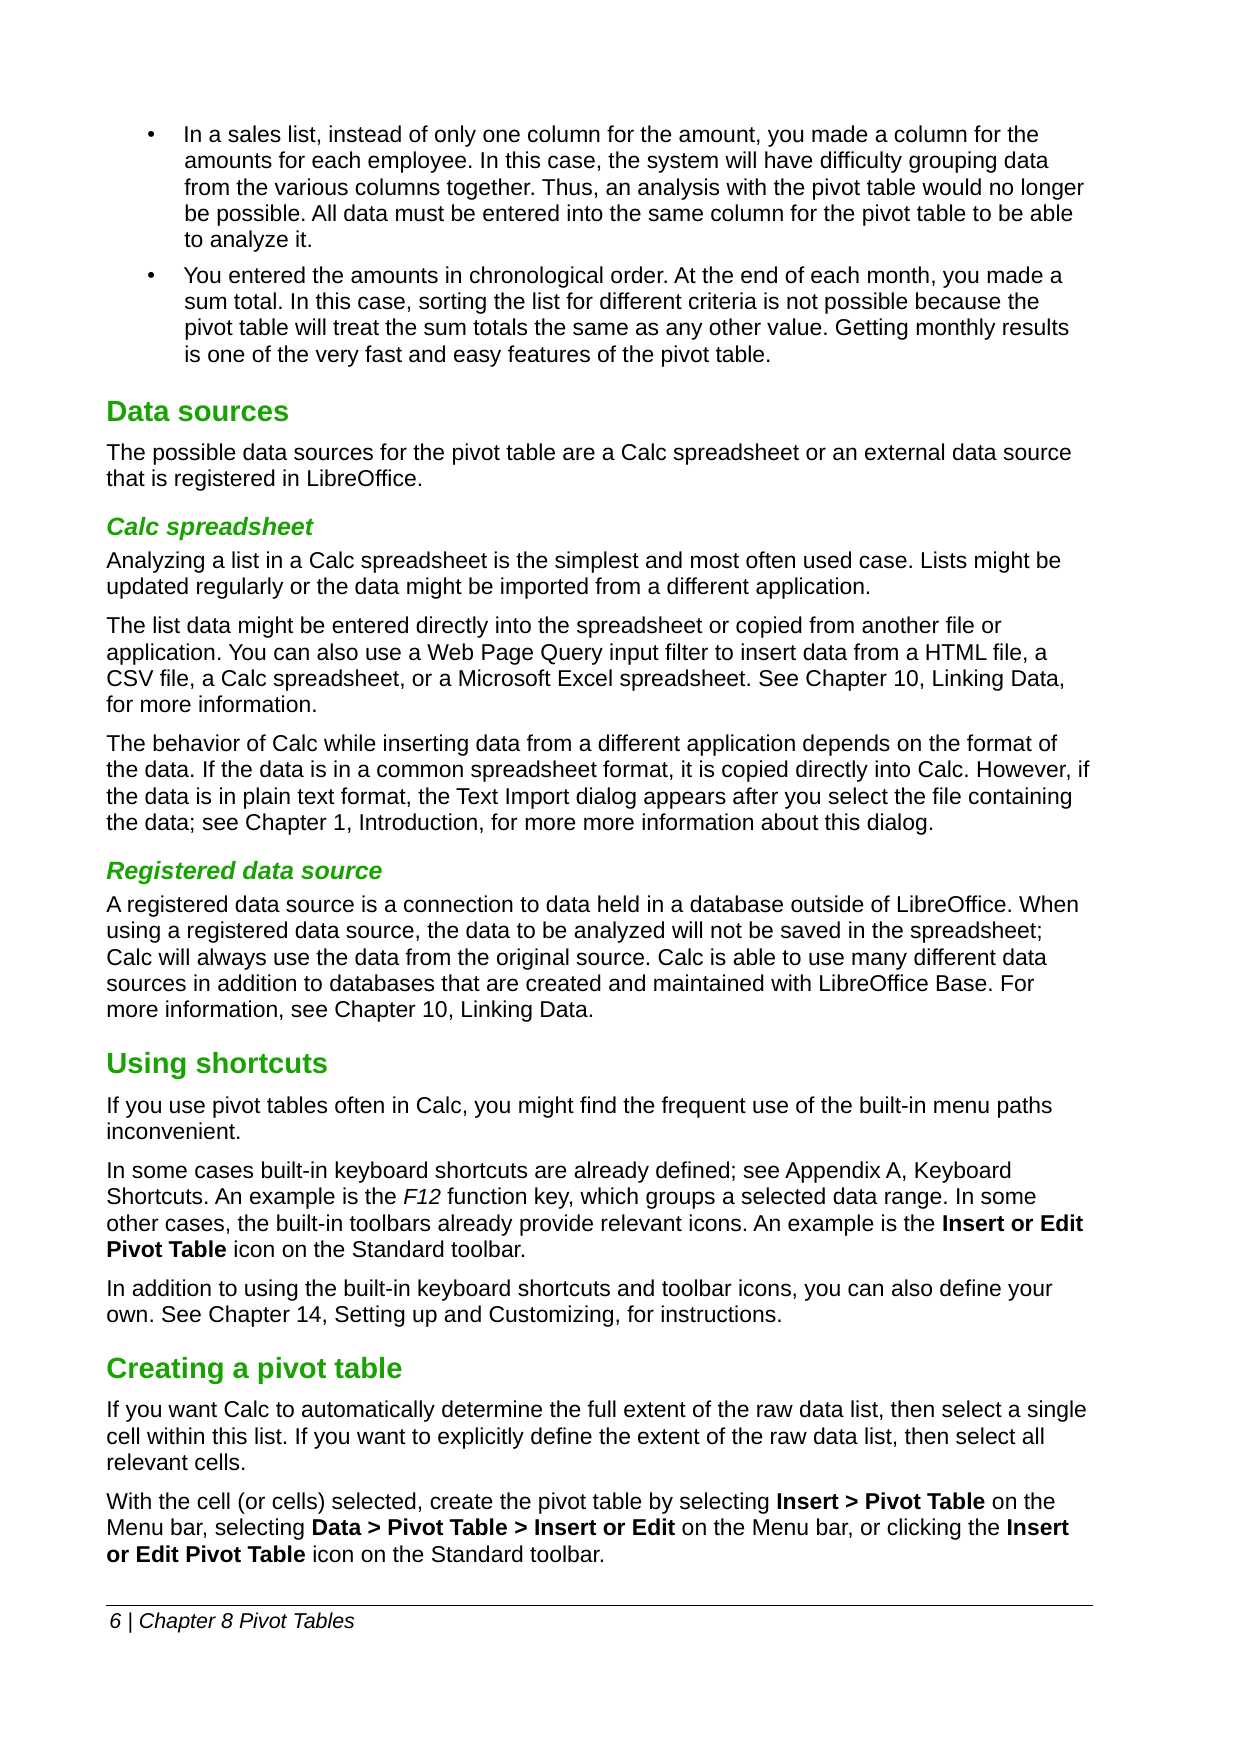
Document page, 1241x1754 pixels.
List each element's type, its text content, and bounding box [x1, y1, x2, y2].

text The list data might be entered directly into the spreadsheet or copied from another file or application. You can also use a Web Page Query input filter to insert data from a HTML file, a CSV file, a Calc spreadsheet, or a Microsoft Excel spreadsheet. See Chapter 10, Linking Data, for more information. [106, 612, 1093, 718]
subtitle Using shortcuts [106, 1046, 1093, 1080]
text In addition to using the built-in keyboard shortcuts and toolbar icons, you can also define your own. See Chapter 14, Setting up and Customizing, for instructions. [106, 1275, 1093, 1327]
subtitle Data sources [106, 394, 1093, 427]
text The behavior of Calc while inserting data from a different application depends on the format of the data. If the data is in a common spreadsheet format, it is copied directly into Calc. However, if the data is in plain text format, the Text Import dialog appears after you select the file containing the data; see Chapter 1, Introduction, for more more information about this dialog. [106, 730, 1093, 836]
text If you want Calc to automatically determine the full extent of the raw data list, then select a single cell within this list. If you want to explicitly define the extent of the raw data list, then select all relevant cells. [106, 1396, 1093, 1475]
subtitle Creating a pivot table [106, 1351, 1093, 1384]
subtitle Calc spreadsheet [106, 512, 1093, 541]
text A registered data source is a connection to data held in a database outside of LibreOffice. When using a registered data source, the data to be analyzed will not be saved in the spreadsheet; Calc will always use the data from the original source. Calc is able to use many different data sources in addition to databases that are created and maintained with LibreOffice Base. For more information, see Chapter 10, Linking Data. [106, 891, 1093, 1023]
text Analyzing a list in a Calc spreadsheet is the simplest and most often used case. Lists might be updated regularly or the data might be imported from a different application. [106, 547, 1093, 600]
text The possible data sources for the pivot table are a Calc spreadsheet or an external data source that is registered in LibreOffice. [106, 439, 1093, 492]
list In a sales list, instead of only one column for the amount, you made a column for the amounts for each employee. In this case, the system will have difficulty grouping data from the various columns together. Thus, an analysis with the pivot table would no longer be possible. All data must be entered into the same column for the pivot table to be able to analyze it. [144, 118, 1093, 253]
text If you use pivot tables often in Calc, you might find the frequent use of the built-in menu paths inconvenient. [106, 1092, 1093, 1144]
list You entered the amounts in chronological order. At the end of each month, you made a sum total. In this case, sorting the list for different criteria is not possible because the pivot table will treat the sum totals the same as any other value. Getting monthly results is one of the very fast and easy features of the pivot table. [144, 259, 1093, 370]
text In some cases built-in keyboard shortcuts are already defined; see Appendix A, Keyboard Shortcuts. An example is the F12 function key, which groups a selected data range. In some other cases, the built-in toolbars already provide relevant icons. An example is the Insert or Edit Pivot Table icon on the Standard toolbar. [106, 1157, 1093, 1262]
subtitle Registered data source [106, 856, 1093, 885]
text With the cell (or cells) selected, create the pivot table by selecting Insert > Pivot Table on the Menu bar, selecting Data > Pivot Table > Insert or Edit on the Menu bar, or clicking the Insert or Edit Pivot Table icon on the Standard toolbar. [106, 1488, 1093, 1567]
